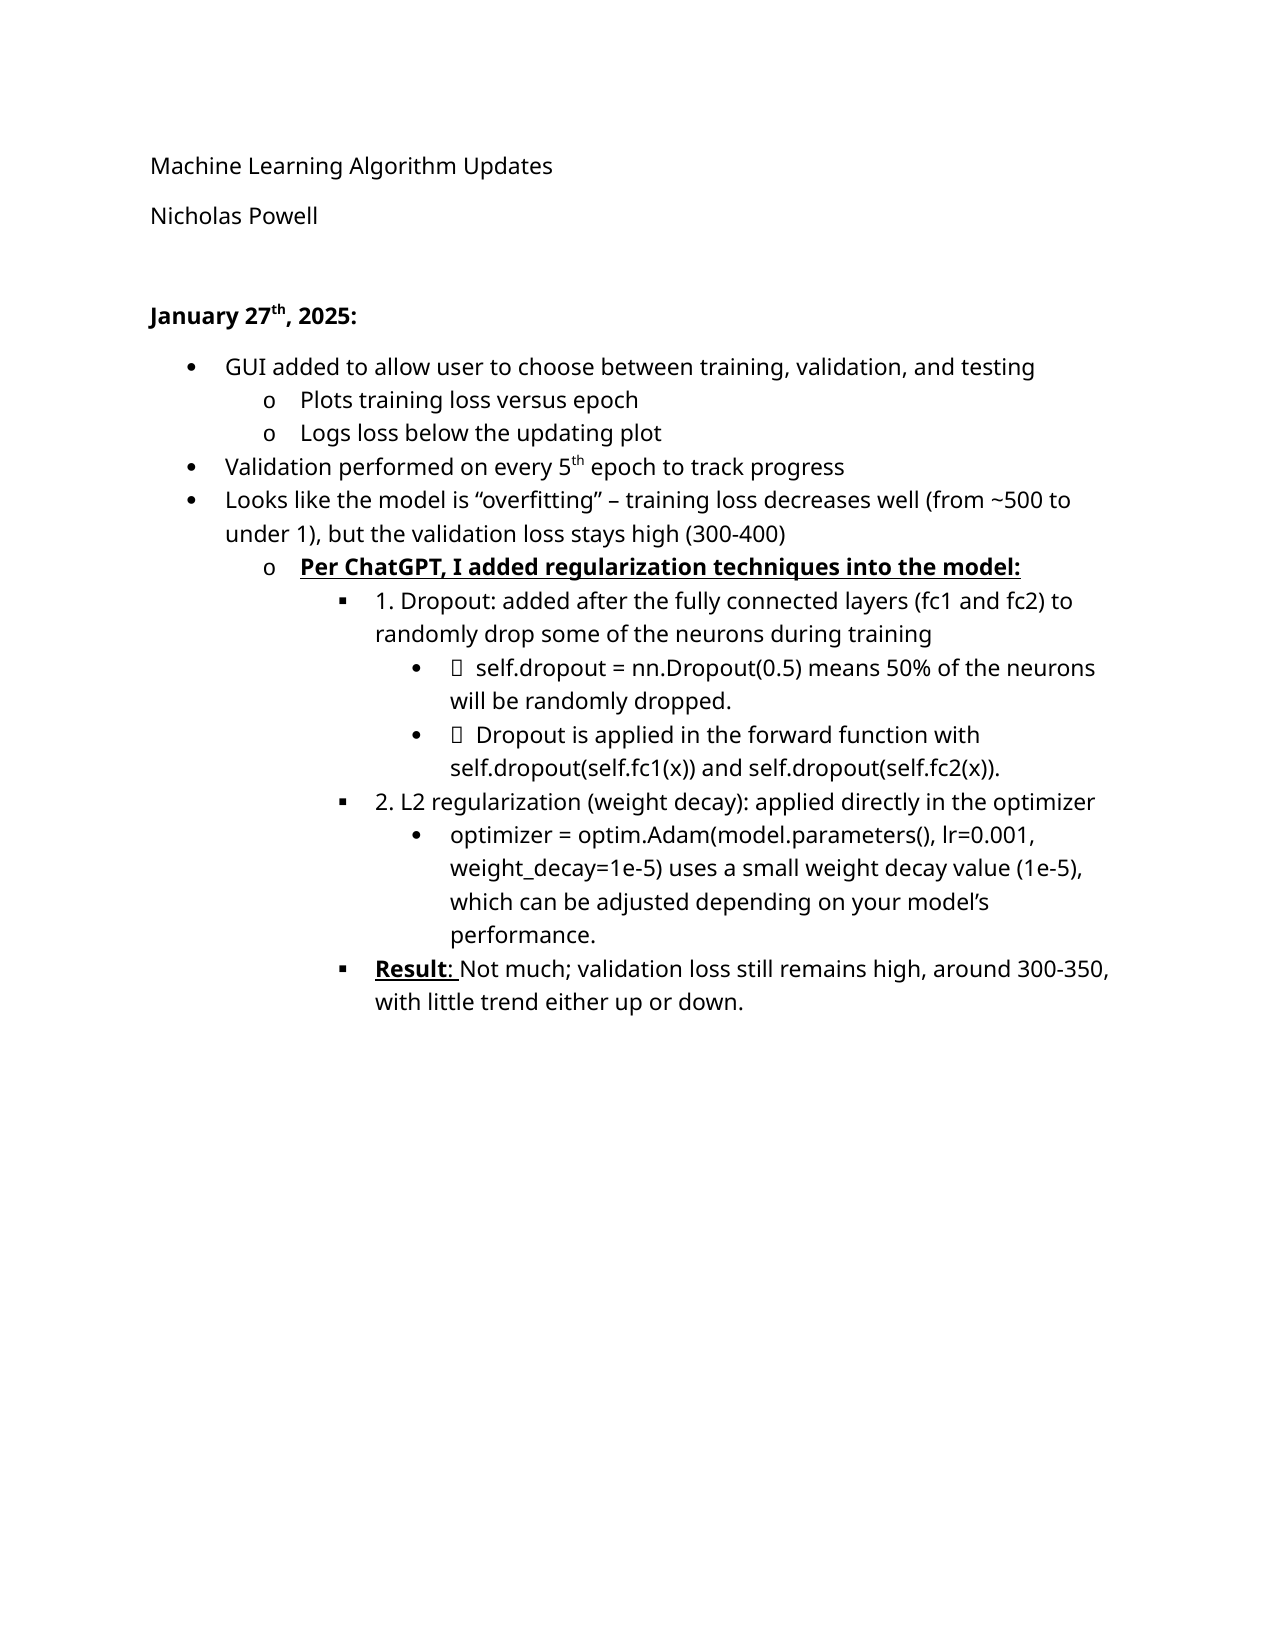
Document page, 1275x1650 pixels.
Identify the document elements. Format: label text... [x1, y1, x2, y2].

list Logs loss below the updating plot [262, 417, 1125, 449]
text January 27th, 2025: [150, 300, 1125, 332]
list Looks like the model is “overfitting” – training loss decreases well (from ~500 to under 1), but the validation loss stays high (300-400) [187, 484, 1125, 549]
list GUI added to allow user to choose between training, validation, and testing [187, 350, 1125, 382]
list Per ChatGPT, I added regularization techniques into the model: [262, 551, 1125, 583]
text Machine Learning Algorithm Updates [150, 150, 1125, 181]
list Validation performed on every 5th epoch to track progress [187, 451, 1125, 482]
list 2. L2 regularization (weight decay): applied directly in the optimizer [337, 785, 1125, 817]
list  Dropout is applied in the forward function with self.dropout(self.fc1(x)) and self.dropout(self.fc2(x)). [412, 718, 1125, 783]
list 1. Dropout: added after the fully connected layers (fc1 and fc2) to randomly drop some of the neurons during training [337, 585, 1125, 649]
list optimizer = optim.Adam(model.parameters(), lr=0.001, weight_decay=1e-5) uses a small weight decay value (1e-5), which can be adjusted depending on your model’s performance. [412, 819, 1125, 950]
list Plots training loss versus epoch [262, 384, 1125, 415]
list  self.dropout = nn.Dropout(0.5) means 50% of the neurons will be randomly dropped. [412, 652, 1125, 716]
text Nicholas Powell [150, 200, 1125, 231]
list Result: Not much; validation loss still remains high, around 300-350, with little trend either up or down. [337, 953, 1125, 1017]
